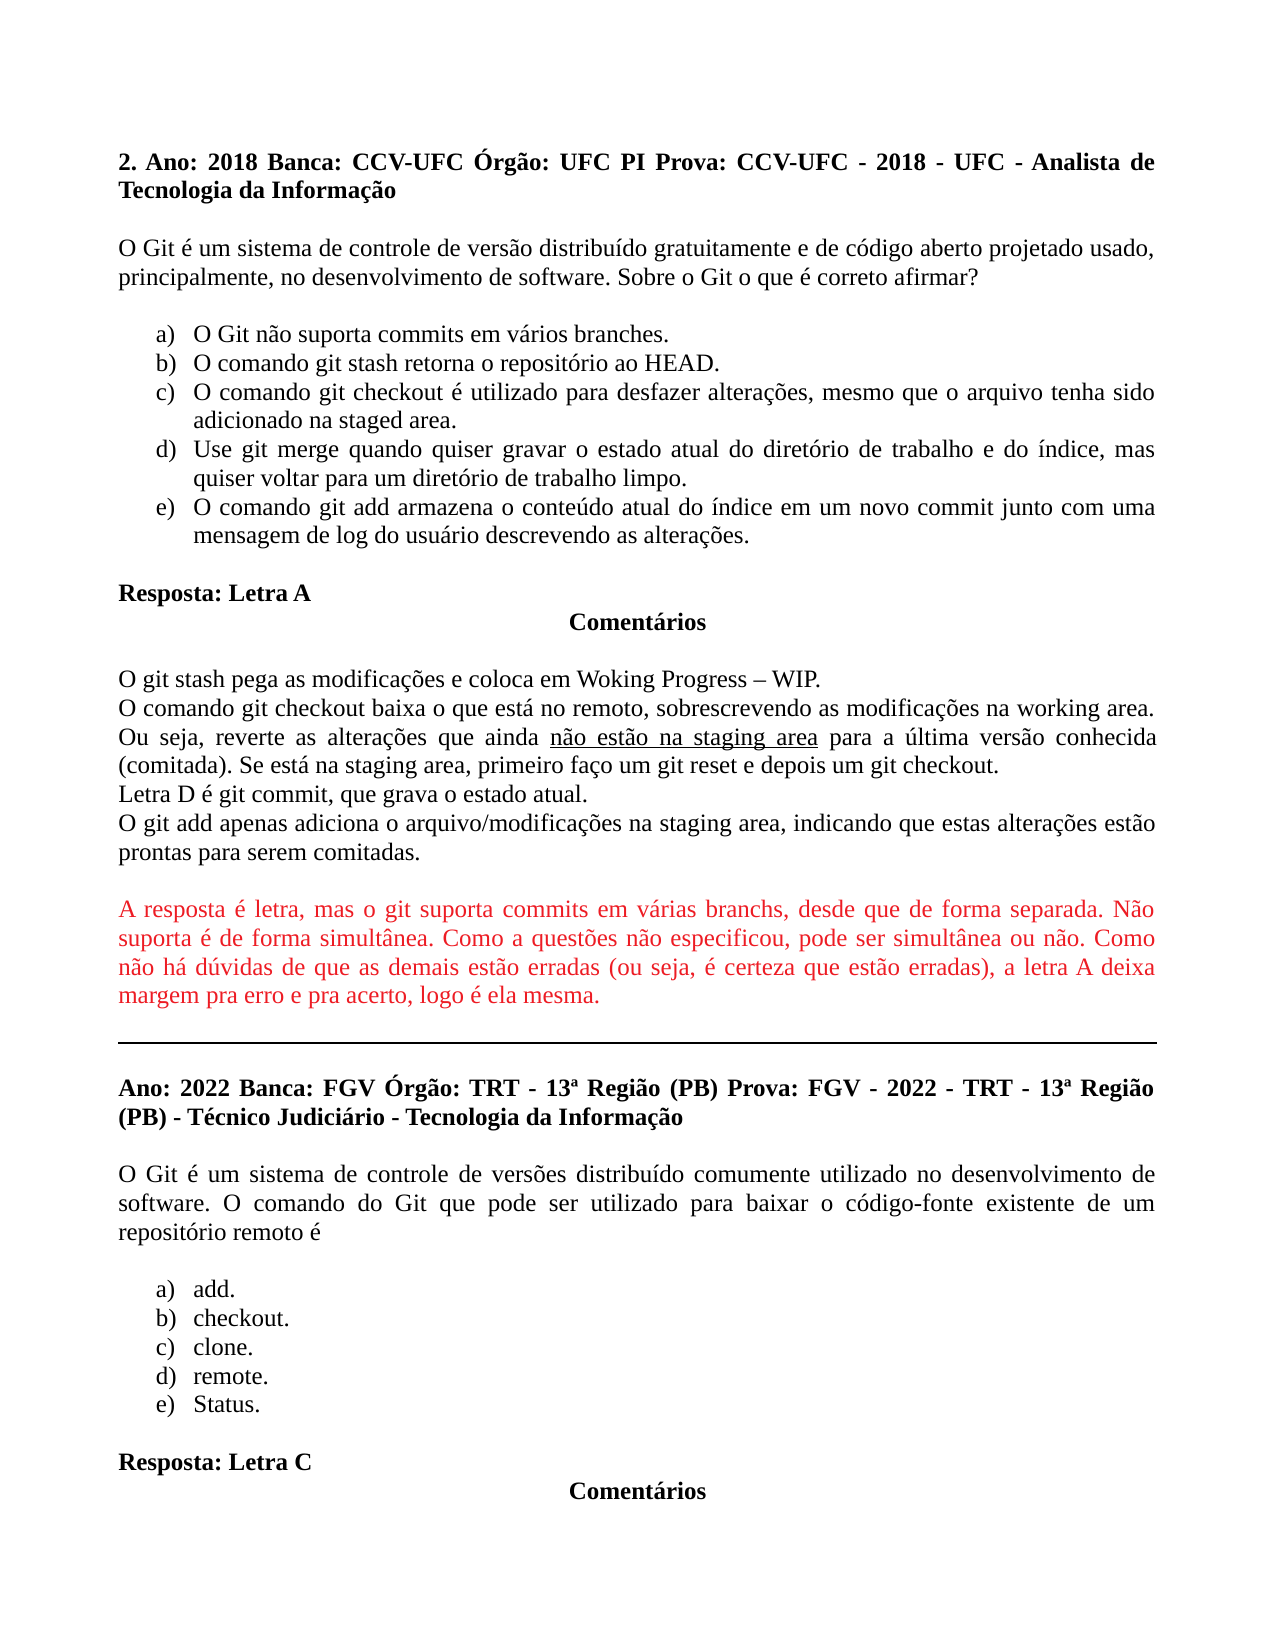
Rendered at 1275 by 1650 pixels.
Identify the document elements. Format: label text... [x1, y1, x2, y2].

text A resposta é letra, mas o git suporta commits em várias branchs, desde que de forma separada. Não suporta é de forma simultânea. Como a questões não especificou, pode ser simultânea ou não. Como não há dúvidas de que as demais estão erradas (ou seja, é certeza que estão erradas), a letra A deixa margem pra erro e pra acerto, logo é ela mesma. [118, 894, 1157, 1009]
list Status. [156, 1389, 1157, 1418]
text Resposta: Letra C [118, 1447, 1157, 1476]
text 2. Ano: 2018 Banca: CCV-UFC Órgão: UFC PI Prova: CCV-UFC - 2018 - UFC - Analista de Tecnologia da Informação [118, 147, 1157, 204]
list O comando git stash retorna o repositório ao HEAD. [156, 348, 1157, 377]
text Resposta: Letra A [118, 578, 1157, 607]
text O Git é um sistema de controle de versões distribuído comumente utilizado no desenvolvimento de software. O comando do Git que pode ser utilizado para baixar o código-fonte existente de um repositório remoto é [118, 1159, 1157, 1246]
list checkout. [156, 1303, 1157, 1332]
text O git stash pega as modificações e coloca em Woking Progress – WIP. [118, 664, 1157, 693]
text Ano: 2022 Banca: FGV Órgão: TRT - 13ª Região (PB) Prova: FGV - 2022 - TRT - 13ª Região (PB) - Técnico Judiciário - Tecnologia da Informação [118, 1073, 1157, 1131]
list O Git não suporta commits em vários branches. [156, 319, 1157, 348]
list O comando git checkout é utilizado para desfazer alterações, mesmo que o arquivo tenha sido adicionado na staged area. [156, 377, 1157, 434]
text O comando git checkout baixa o que está no remoto, sobrescrevendo as modificações na working area. Ou seja, reverte as alterações que ainda não estão na staging area para a última versão conhecida (comitada). Se está na staging area, primeiro faço um git reset e depois um git checkout. [118, 693, 1157, 779]
list add. [156, 1274, 1157, 1303]
list O comando git add armazena o conteúdo atual do índice em um novo commit junto com uma mensagem de log do usuário descrevendo as alterações. [156, 492, 1157, 549]
text Comentários [118, 1476, 1157, 1504]
list remote. [156, 1361, 1157, 1389]
text Comentários [118, 607, 1157, 636]
text O Git é um sistema de controle de versão distribuído gratuitamente e de código aberto projetado usado, principalmente, no desenvolvimento de software. Sobre o Git o que é correto afirmar? [118, 233, 1157, 291]
text O git add apenas adiciona o arquivo/modificações na staging area, indicando que estas alterações estão prontas para serem comitadas. [118, 808, 1157, 866]
list Use git merge quando quiser gravar o estado atual do diretório de trabalho e do índice, mas quiser voltar para um diretório de trabalho limpo. [156, 434, 1157, 492]
list clone. [156, 1332, 1157, 1361]
text Letra D é git commit, que grava o estado atual. [118, 779, 1157, 808]
